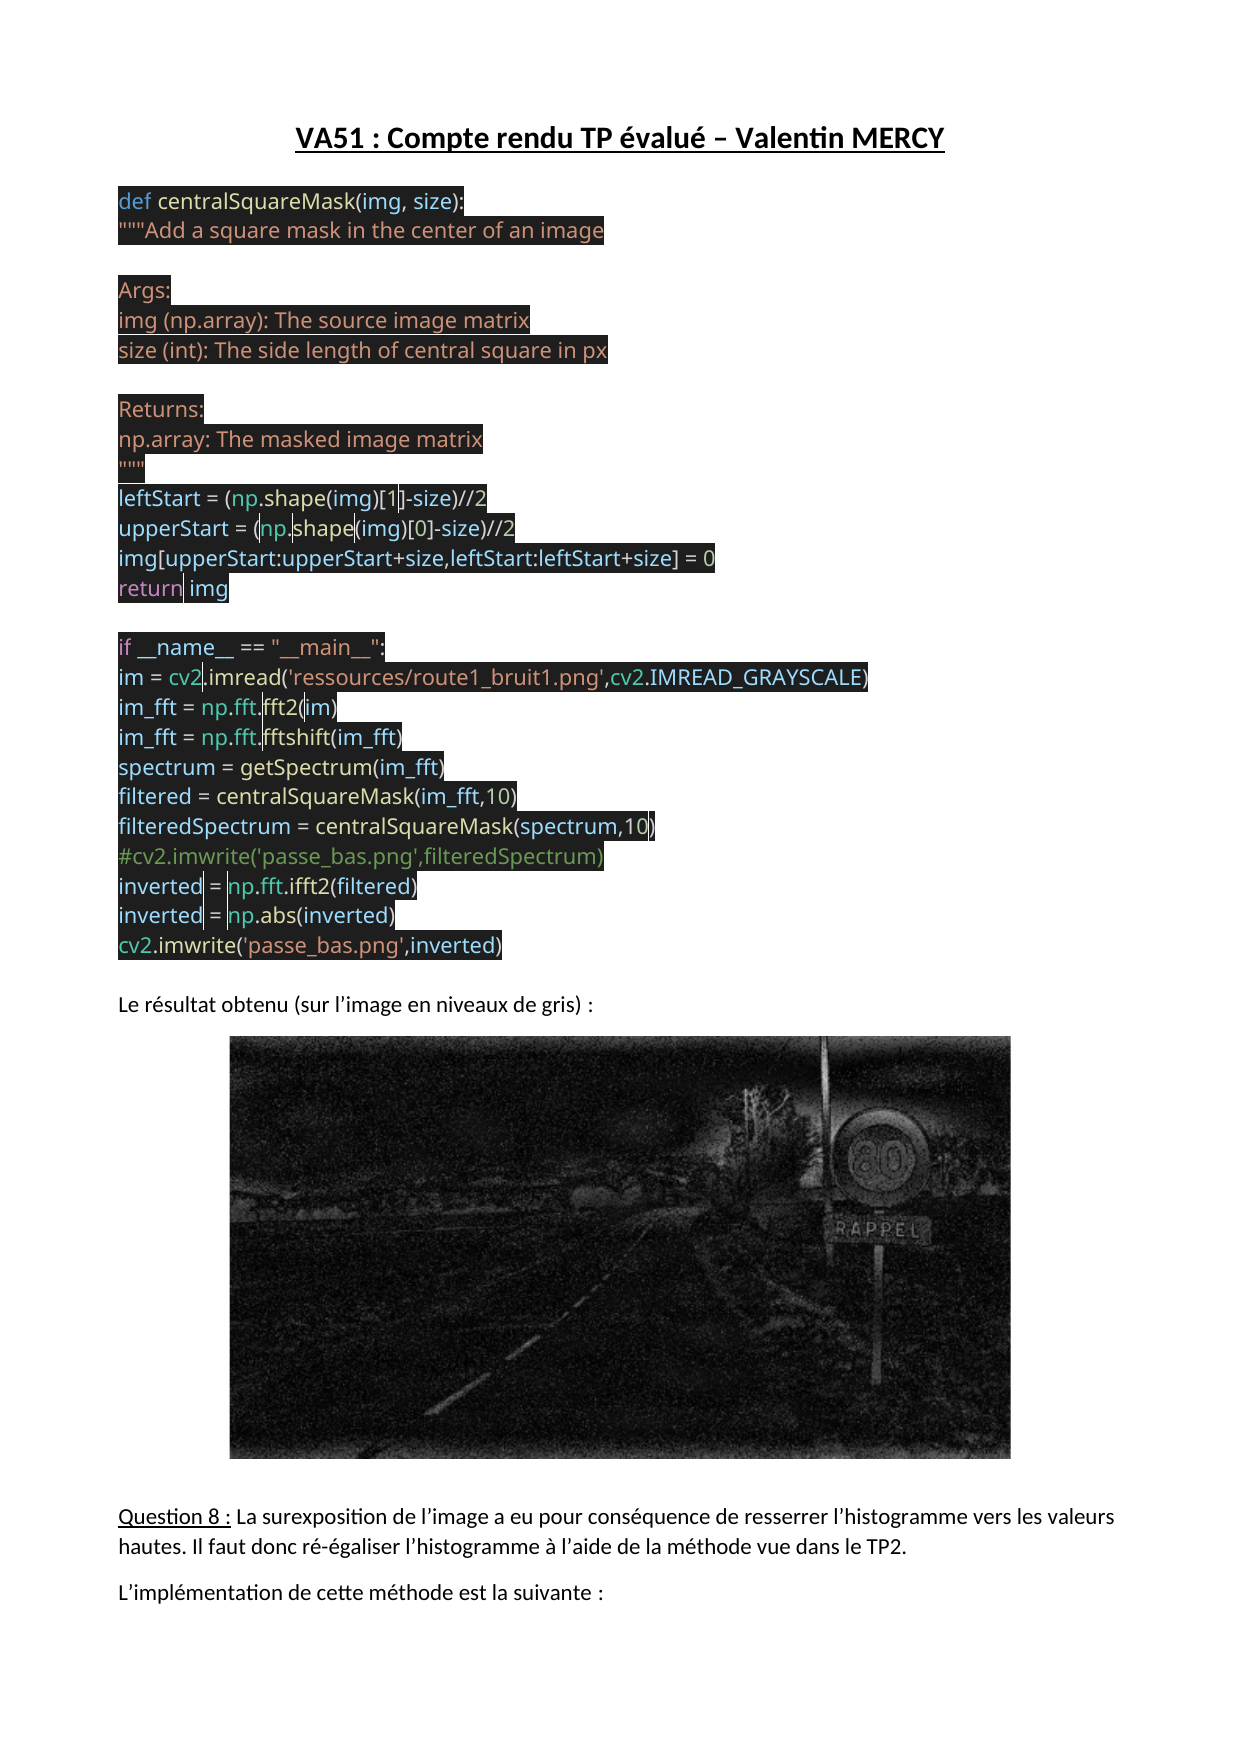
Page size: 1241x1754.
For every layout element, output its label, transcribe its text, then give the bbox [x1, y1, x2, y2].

text np.array: The masked image matrix [118, 424, 1122, 454]
picture [229, 1036, 1011, 1459]
text img (np.array): The source image matrix [118, 305, 1122, 334]
text """Add a square mask in the center of an image [118, 216, 1122, 245]
text filteredSpectrum = centralSquareMask(spectrum,10) [118, 811, 1122, 841]
text img[upperStart:upperStart+size,leftStart:leftStart+size] = 0 [118, 543, 1122, 573]
text return img [118, 573, 1122, 603]
text im = cv2.imread('ressources/route1_bruit1.png',cv2.IMREAD_GRAYSCALE) [118, 662, 1122, 692]
text #cv2.imwrite('passe_bas.png',filteredSpectrum) [118, 841, 1122, 871]
text Le résultat obtenu (sur l’image en niveaux de gris) : [118, 990, 1122, 1018]
text inverted = np.abs(inverted) [118, 900, 1122, 930]
text L’implémentation de cette méthode est la suivante : [118, 1578, 1122, 1606]
text cv2.imwrite('passe_bas.png',inverted) [118, 930, 1122, 960]
text filtered = centralSquareMask(im_fft,10) [118, 781, 1122, 811]
text leftStart = (np.shape(img)[1]-size)//2 [118, 483, 1122, 513]
text inverted = np.fft.ifft2(filtered) [118, 871, 1122, 900]
text spectrum = getSpectrum(im_fft) [118, 751, 1122, 781]
text upperStart = (np.shape(img)[0]-size)//2 [118, 513, 1122, 543]
text def centralSquareMask(img, size): [118, 186, 1122, 216]
text if __name__ == "__main__": [118, 632, 1122, 662]
text Question 8 : La surexposition de l’image a eu pour conséquence de resserrer l’histogramme vers les valeurs hautes. Il faut donc ré-égaliser l’histogramme à l’aide de la méthode vue dans le TP2. [118, 1502, 1122, 1560]
text size (int): The side length of central square in px [118, 334, 1122, 364]
text Args: [118, 275, 1122, 305]
text im_fft = np.fft.fft2(im) [118, 692, 1122, 722]
text im_fft = np.fft.fftshift(im_fft) [118, 722, 1122, 751]
text """ [118, 454, 1122, 483]
text Returns: [118, 394, 1122, 424]
